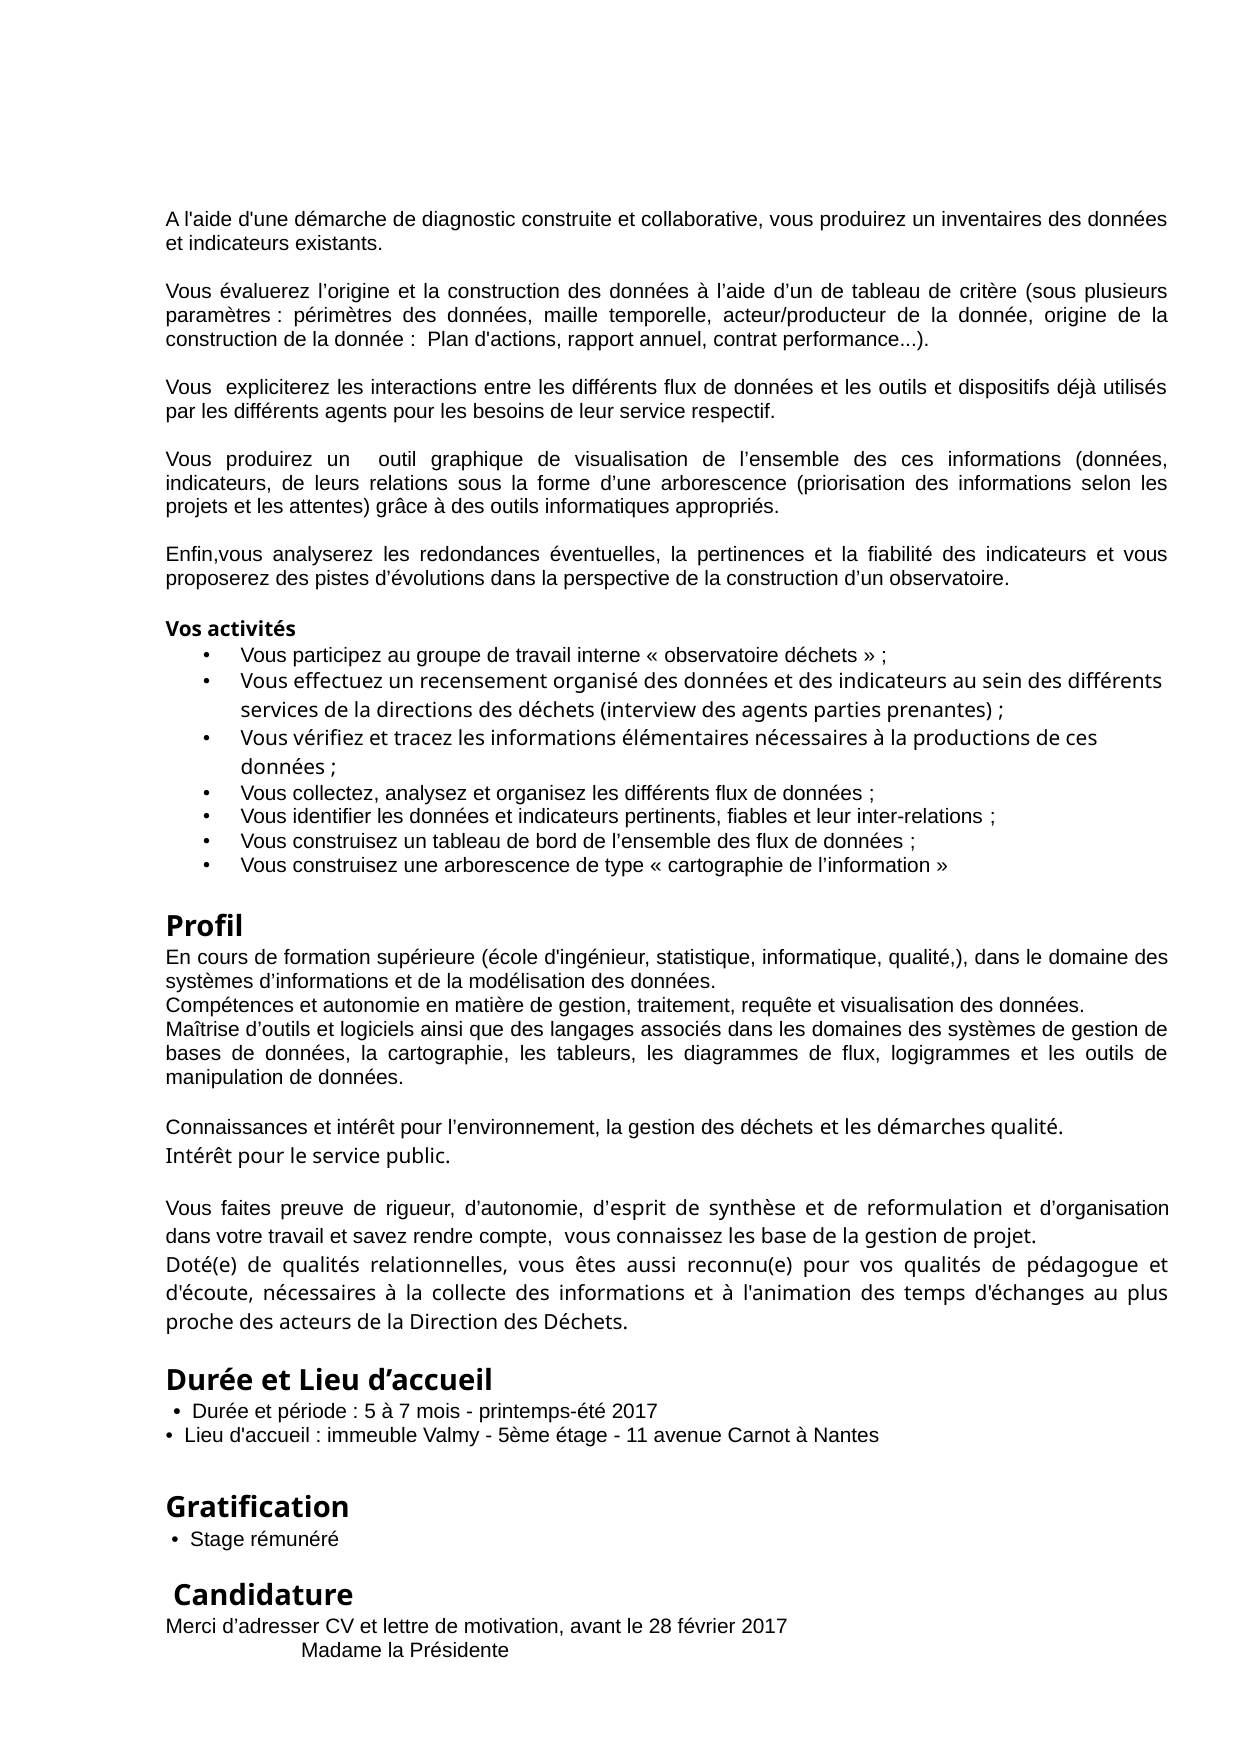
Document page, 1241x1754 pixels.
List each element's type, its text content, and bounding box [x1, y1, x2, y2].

text Vos activités [165, 614, 1169, 642]
list Vous effectuez un recensement organisé des données et des indicateurs au sein des différents services de la directions des déchets (interview des agents parties prenantes) ; [203, 667, 1169, 723]
text Madame la Présidente [283, 1638, 1169, 1662]
text • Stage rémunéré [165, 1526, 1169, 1550]
text Vous expliciterez les interactions entre les différents flux de données et les outils et dispositifs déjà utilisés par les différents agents pour les besoins de leur service respectif. [165, 374, 1169, 422]
text Candidature [165, 1574, 1169, 1614]
text Durée et Lieu d’accueil [165, 1359, 1169, 1399]
text Gratification [165, 1487, 1169, 1526]
text Vous évaluerez l’origine et la construction des données à l’aide d’un de tableau de critère (sous plusieurs paramètres : périmètres des données, maille temporelle, acteur/producteur de la donnée, origine de la construction de la donnée : Plan d'actions, rapport annuel, contrat performance...). [165, 279, 1169, 351]
text Profil [165, 905, 1169, 945]
text Vous faites preuve de rigueur, d’autonomie, d’esprit de synthèse et de reformulation et d’organisation dans votre travail et savez rendre compte, vous connaissez les base de la gestion de projet. [165, 1193, 1169, 1250]
text • Lieu d'accueil : immeuble Valmy - 5ème étage - 11 avenue Carnot à Nantes [165, 1423, 1169, 1447]
text Compétences et autonomie en matière de gestion, traitement, requête et visualisation des données. [165, 993, 1169, 1017]
list Vous collectez, analysez et organisez les différents flux de données ; [203, 780, 1169, 804]
list Vous construisez un tableau de bord de l’ensemble des flux de données ; [203, 828, 1169, 852]
text Vous produirez un outil graphique de visualisation de l’ensemble des ces informations (données, indicateurs, de leurs relations sous la forme d’une arborescence (priorisation des informations selon les projets et les attentes) grâce à des outils informatiques appropriés. [165, 446, 1169, 518]
text En cours de formation supérieure (école d'ingénieur, statistique, informatique, qualité,), dans le domaine des systèmes d’informations et de la modélisation des données. [165, 945, 1169, 993]
list Vous participez au groupe de travail interne « observatoire déchets » ; [203, 642, 1169, 667]
text Merci d’adresser CV et lettre de motivation, avant le 28 février 2017 [165, 1614, 1169, 1638]
text • Durée et période : 5 à 7 mois - printemps-été 2017 [165, 1399, 1169, 1423]
list Vous identifier les données et indicateurs pertinents, fiables et leur inter-relations ; [203, 804, 1169, 828]
text Intérêt pour le service public. [165, 1141, 1169, 1169]
text Connaissances et intérêt pour l’environnement, la gestion des déchets et les démarches qualité. [165, 1112, 1169, 1141]
text Doté(e) de qualités relationnelles, vous êtes aussi reconnu(e) pour vos qualités de pédagogue et d'écoute, nécessaires à la collecte des informations et à l'animation des temps d'échanges au plus proche des acteurs de la Direction des Déchets. [165, 1250, 1169, 1335]
text Enfin,vous analyserez les redondances éventuelles, la pertinences et la fiabilité des indicateurs et vous proposerez des pistes d’évolutions dans la perspective de la construction d’un observatoire. [165, 542, 1169, 590]
text Maîtrise d’outils et logiciels ainsi que des langages associés dans les domaines des systèmes de gestion de bases de données, la cartographie, les tableurs, les diagrammes de flux, logigrammes et les outils de manipulation de données. [165, 1017, 1169, 1088]
list Vous vérifiez et tracez les informations élémentaires nécessaires à la productions de ces données ; [203, 723, 1169, 780]
list Vous construisez une arborescence de type « cartographie de l’information » [203, 852, 1169, 877]
